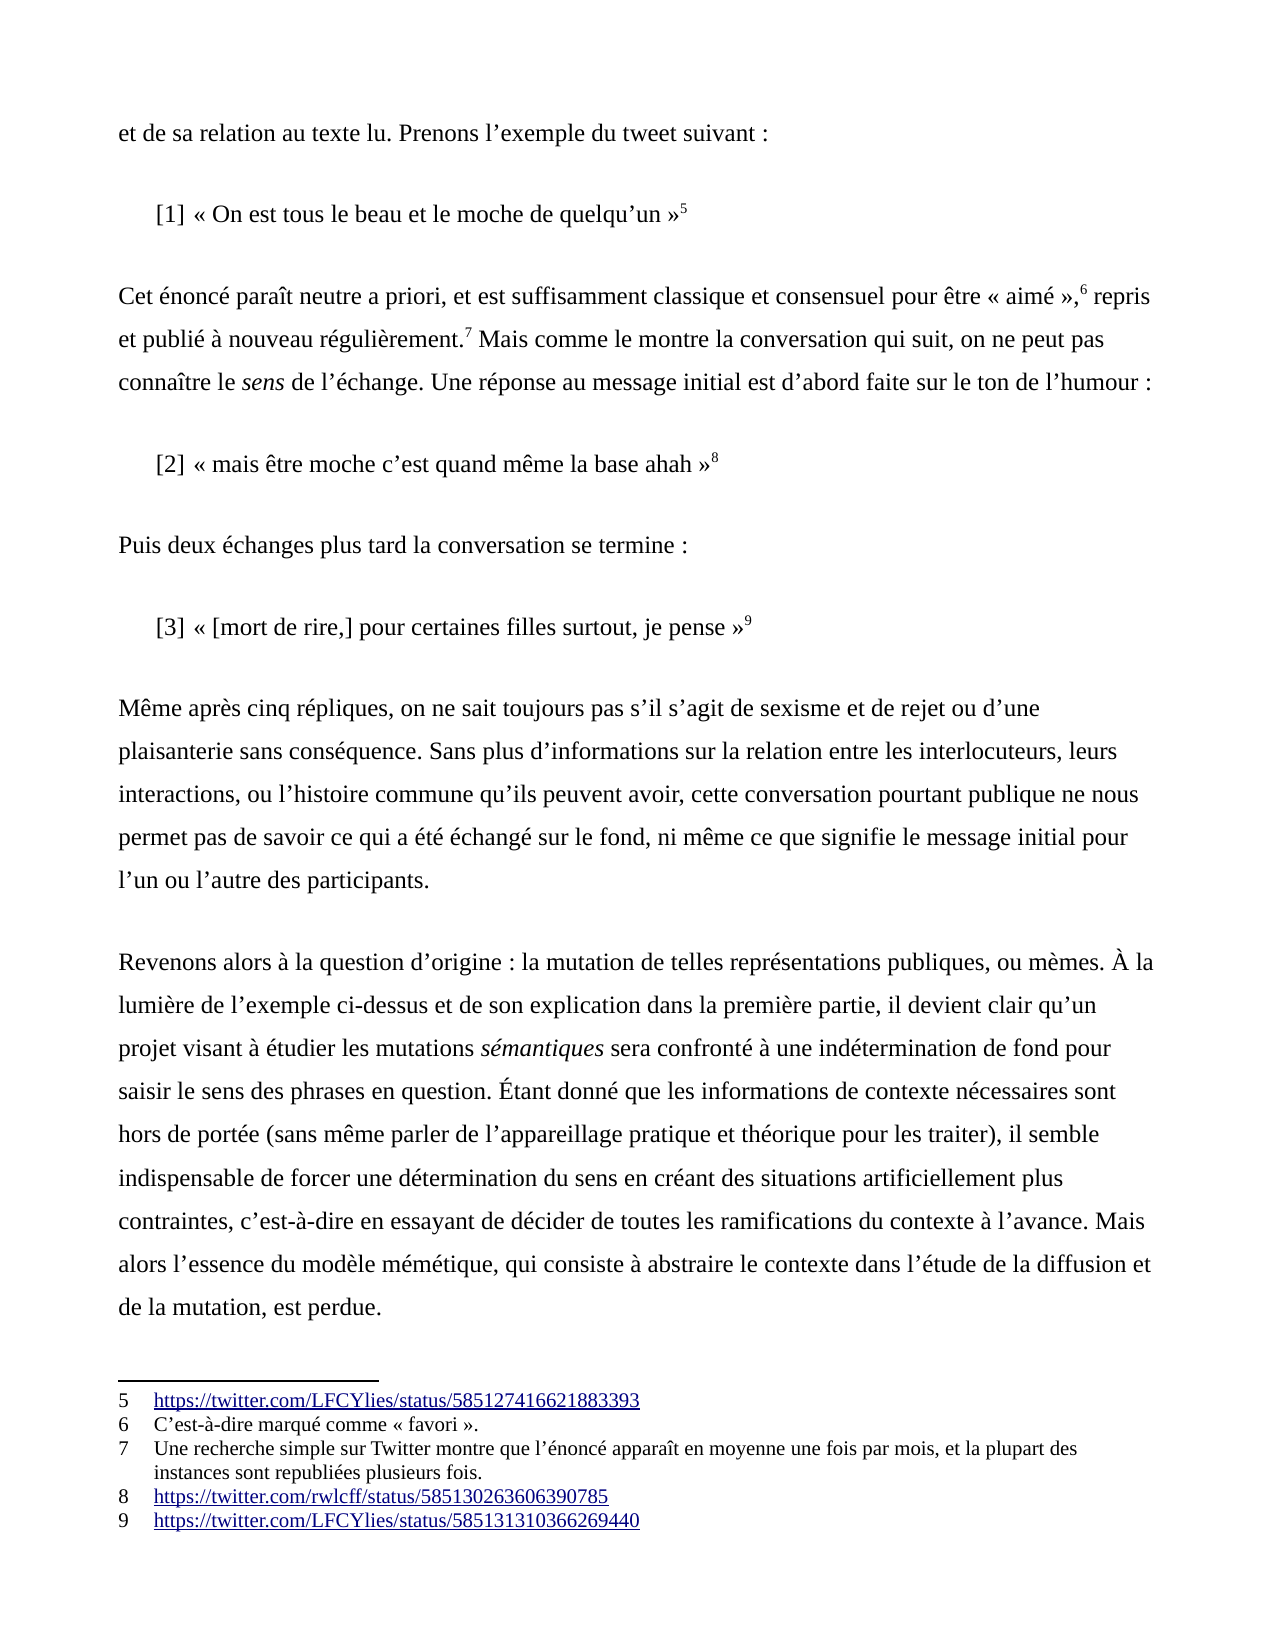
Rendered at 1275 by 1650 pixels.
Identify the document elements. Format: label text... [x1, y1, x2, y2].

text Puis deux échanges plus tard la conversation se termine : [118, 530, 1157, 559]
list https://twitter.com/LFCYlies/status/585127416621883393 [118, 1387, 1157, 1412]
list https://twitter.com/LFCYlies/status/585131310366269440 [118, 1508, 1157, 1532]
text et de sa relation au texte lu. Prenons l’exemple du tweet suivant : [118, 118, 1157, 147]
text C’est-à-dire marqué comme « favori ». [118, 1412, 1157, 1436]
text Même après cinq répliques, on ne sait toujours pas s’il s’agit de sexisme et de rejet ou d’une plaisanterie sans conséquence. Sans plus d’informations sur la relation entre les interlocuteurs, leurs interactions, ou l’histoire commune qu’ils peuvent avoir, cette conversation pourtant publique ne nous permet pas de savoir ce qui a été échangé sur le fond, ni même ce que signifie le message initial pour l’un ou l’autre des participants. [118, 693, 1157, 894]
text Une recherche simple sur Twitter montre que l’énoncé apparaît en moyenne une fois par mois, et la plupart des instances sont republiées plusieurs fois. [118, 1436, 1157, 1484]
text Revenons alors à la question d’origine : la mutation de telles représentations publiques, ou mèmes. À la lumière de l’exemple ci-dessus et de son explication dans la première partie, il devient clair qu’un projet visant à étudier les mutations sémantiques sera confronté à une indétermination de fond pour saisir le sens des phrases en question. Étant donné que les informations de contexte nécessaires sont hors de portée (sans même parler de l’appareillage pratique et théorique pour les traiter), il semble indispensable de forcer une détermination du sens en créant des situations artificiellement plus contraintes, c’est-à-dire en essayant de décider de toutes les ramifications du contexte à l’avance. Mais alors l’essence du modèle mémétique, qui consiste à abstraire le contexte dans l’étude de la diffusion et de la mutation, est perdue. [118, 947, 1157, 1321]
list https://twitter.com/rwlcff/status/585130263606390785 [118, 1484, 1157, 1508]
text Cet énoncé paraît neutre a priori, et est suffisamment classique et consensuel pour être « aimé », repris et publié à nouveau régulièrement. Mais comme le montre la conversation qui suit, on ne peut pas connaître le sens de l’échange. Une réponse au message initial est d’abord faite sur le ton de l’humour : [118, 281, 1157, 396]
list « [mort de rire,] pour certaines filles surtout, je pense » [156, 612, 1157, 640]
list « mais être moche c’est quand même la base ahah » [156, 449, 1157, 477]
list « On est tous le beau et le moche de quelqu’un » [156, 199, 1157, 228]
